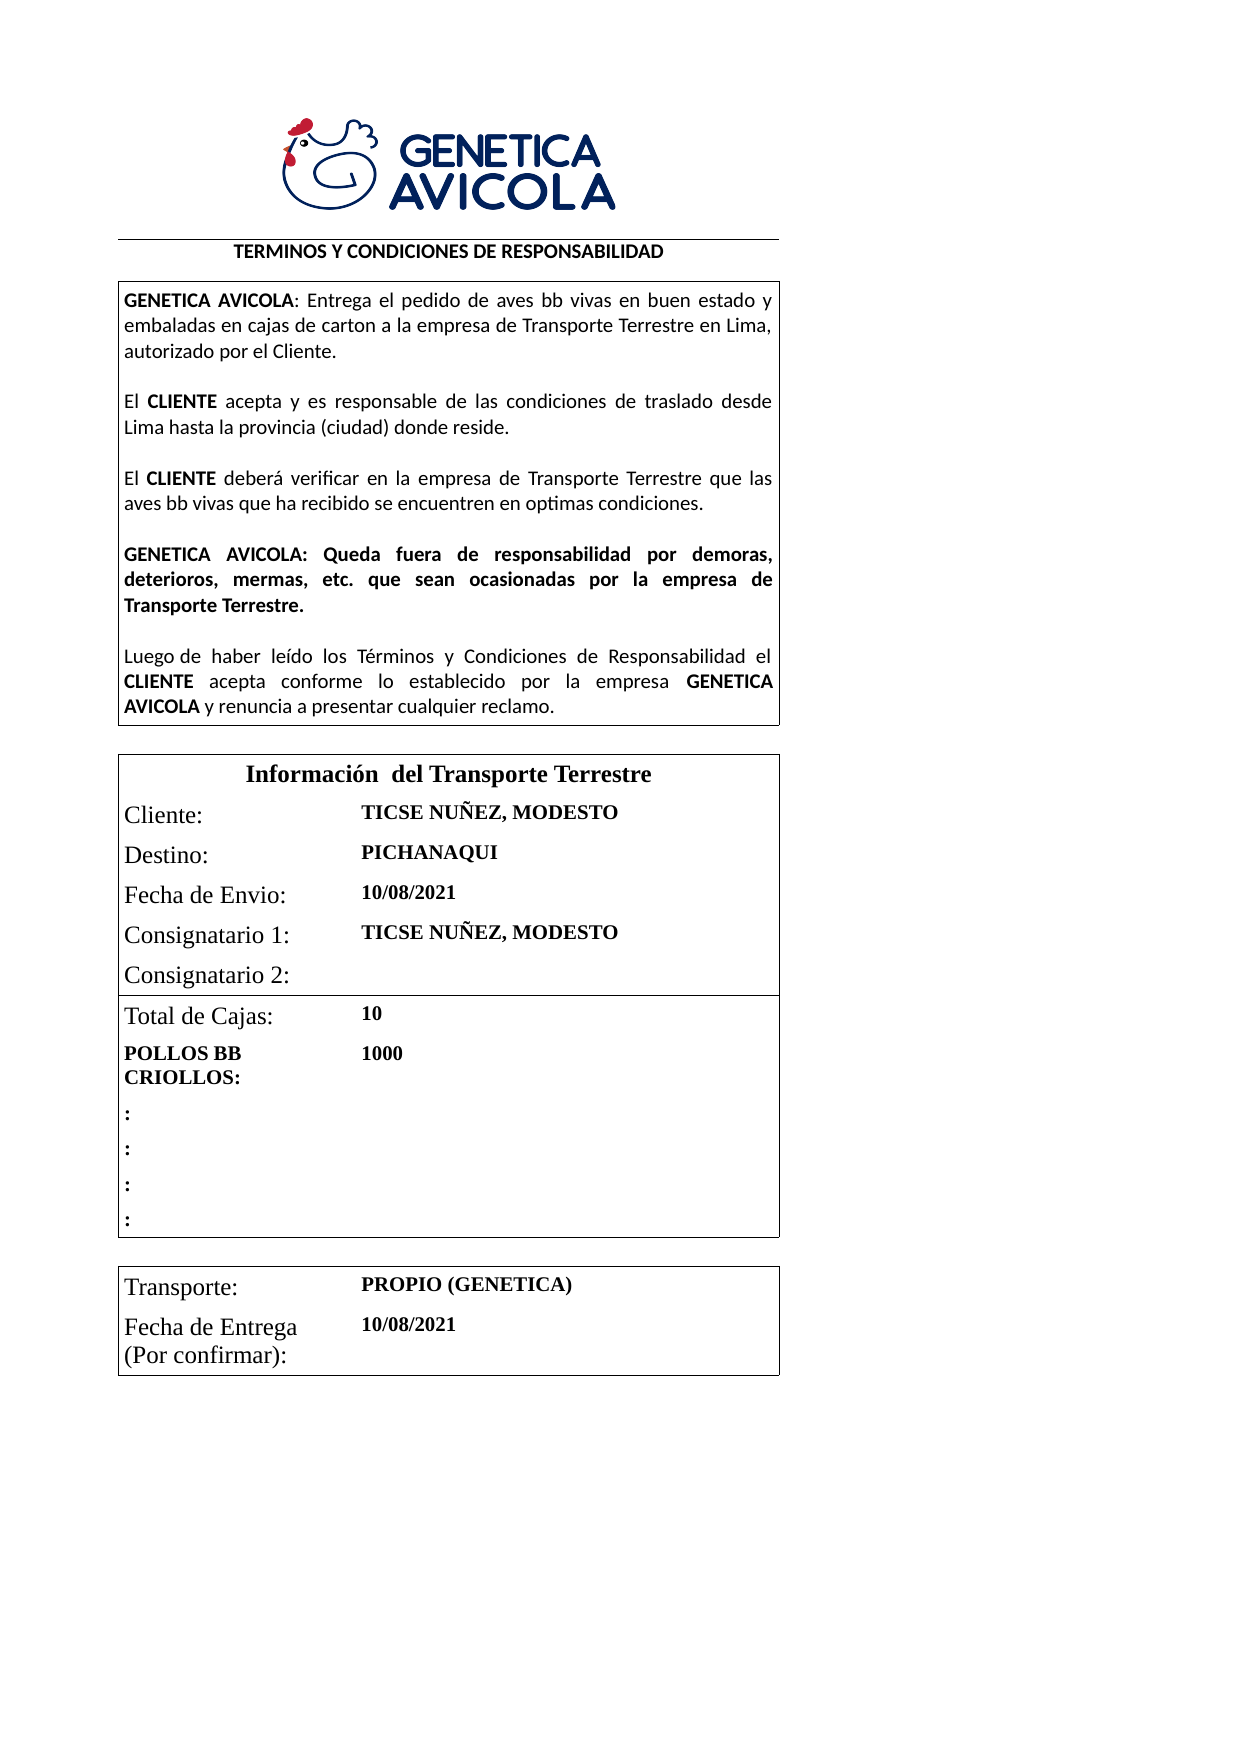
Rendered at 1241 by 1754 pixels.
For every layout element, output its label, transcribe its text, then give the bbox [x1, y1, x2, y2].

table_cell Total de Cajas: [119, 996, 356, 1035]
table_cell Destino: [119, 834, 356, 874]
table_cell : [119, 1130, 356, 1166]
table_cell TICSE NUÑEZ, MODESTO [356, 915, 779, 955]
table_cell PROPIO (GENETICA) [356, 1267, 779, 1306]
table_cell [356, 1130, 779, 1166]
table_cell 10/08/2021 [356, 1306, 779, 1375]
table_cell Transporte: [119, 1267, 356, 1306]
table_cell [356, 1095, 779, 1130]
table_cell [356, 955, 779, 995]
table_cell Fecha de Entrega (Por confirmar): [119, 1306, 356, 1375]
table_cell Consignatario 1: [119, 915, 356, 955]
table_cell 10 [356, 996, 779, 1035]
table_cell 10/08/2021 [356, 874, 779, 914]
table_cell : [119, 1201, 356, 1237]
table_cell Fecha de Envio: [119, 874, 356, 914]
table_cell 1000 [356, 1035, 779, 1095]
table_cell [356, 1201, 779, 1237]
table_header TERMINOS Y CONDICIONES DE RESPONSABILIDAD [118, 240, 779, 281]
table_cell TICSE NUÑEZ, MODESTO [356, 794, 779, 834]
table_cell Cliente: [119, 794, 356, 834]
table_cell [356, 1166, 779, 1201]
picture [282, 118, 616, 210]
table_cell POLLOS BB CRIOLLOS: [119, 1035, 356, 1095]
table_cell [356, 1238, 779, 1266]
table_cell [118, 1238, 356, 1266]
table_cell PICHANAQUI [356, 834, 779, 874]
table_cell Consignatario 2: [119, 955, 356, 995]
table_cell : [119, 1166, 356, 1201]
table_cell GENETICA AVICOLA: Entrega el pedido de aves bb vivas en buen estado y embaladas en cajas de carton a la empresa de Transporte Terrestre en Lima, autorizado por el Cliente. El CLIENTE acepta y es responsable de las condiciones de traslado desde Lima hasta la provincia (ciudad) donde reside. El CLIENTE deberá verificar en la empresa de Transporte Terrestre que las aves bb vivas que ha recibido se encuentren en optimas condiciones. GENETICA AVICOLA: Queda fuera de responsabilidad por demoras, deterioros, mermas, etc. que sean ocasionadas por la empresa de Transporte Terrestre. Luego de haber leído los Términos y Condiciones de Responsabilidad el CLIENTE acepta conforme lo establecido por la empresa GENETICA AVICOLA y renuncia a presentar cualquier reclamo. [119, 282, 779, 725]
table_cell : [119, 1095, 356, 1130]
table_header Información del Transporte Terrestre [119, 755, 779, 794]
